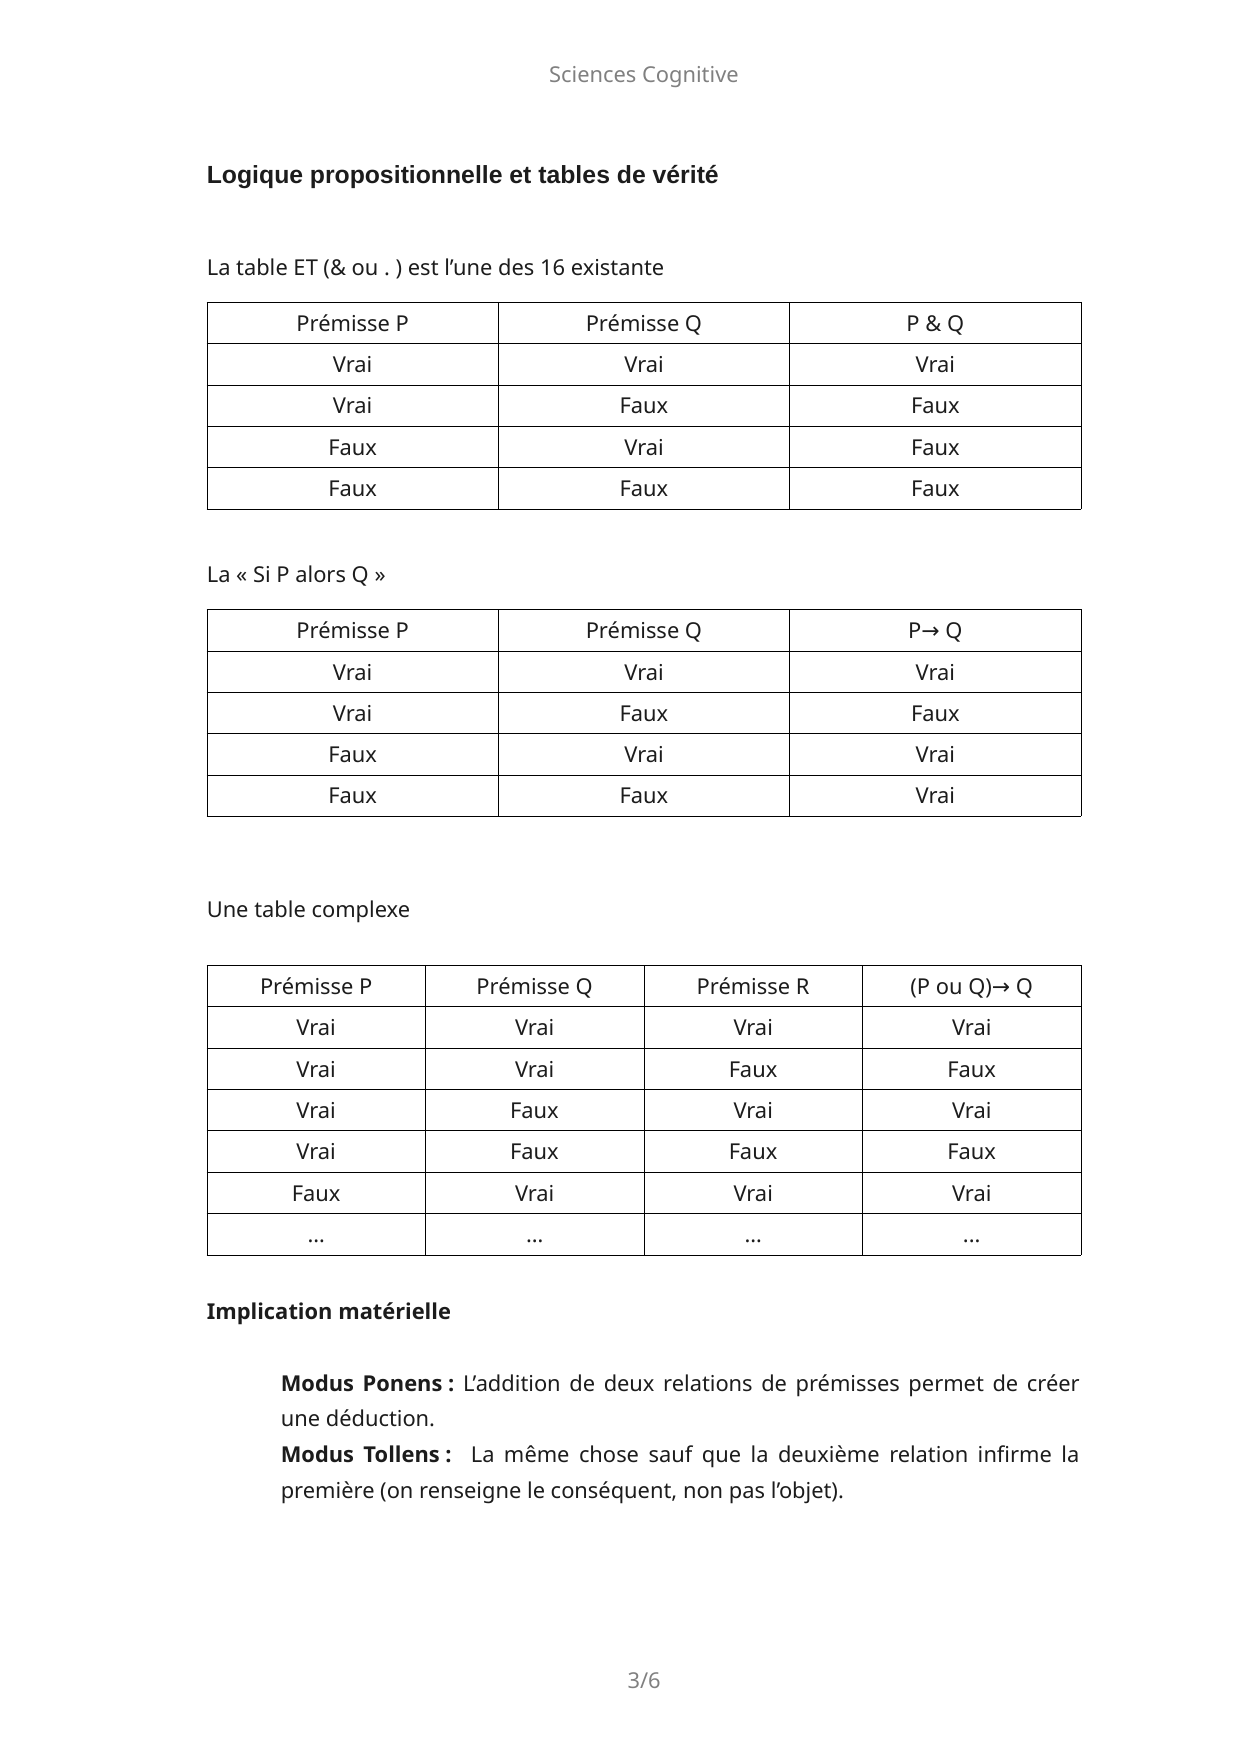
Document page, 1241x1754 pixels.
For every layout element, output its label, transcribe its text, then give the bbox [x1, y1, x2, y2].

table_cell Vrai [645, 1090, 862, 1130]
table_cell Vrai [863, 1007, 1081, 1048]
text Modus Tollens : La même chose sauf que la deuxième relation infirme la première (on renseigne le conséquent, non pas l’objet). [281, 1439, 1081, 1505]
table_cell … [426, 1214, 644, 1254]
table_header (P ou Q)→ Q [863, 966, 1081, 1006]
table_cell Vrai [208, 344, 498, 384]
table_cell Vrai [208, 652, 498, 692]
table_cell Faux [426, 1131, 644, 1172]
text Une table complexe [207, 893, 1081, 923]
table_cell Vrai [208, 1090, 425, 1130]
table_header Prémisse Q [499, 610, 789, 651]
table_cell Faux [208, 734, 498, 775]
subtitle Logique propositionnelle et tables de vérité [207, 160, 1081, 189]
table_cell Faux [863, 1049, 1081, 1089]
table_cell Vrai [790, 776, 1081, 816]
table_cell Vrai [790, 344, 1081, 384]
table_cell … [645, 1214, 862, 1254]
table_header P & Q [790, 303, 1081, 343]
table_cell Faux [645, 1131, 862, 1172]
table_cell Vrai [863, 1090, 1081, 1130]
table_cell Faux [208, 468, 498, 508]
table_cell Vrai [208, 1049, 425, 1089]
table_cell Vrai [499, 344, 789, 384]
table_cell Faux [499, 468, 789, 508]
text Modus Ponens : L’addition de deux relations de prémisses permet de créer une déduction. [281, 1368, 1081, 1433]
table_header P→ Q [790, 610, 1081, 651]
table_cell Vrai [499, 652, 789, 692]
table_cell Faux [208, 776, 498, 816]
table_cell Vrai [499, 734, 789, 775]
table_header Prémisse P [208, 966, 425, 1006]
table_cell Faux [790, 468, 1081, 508]
table_cell Faux [790, 386, 1081, 426]
table_cell Faux [863, 1131, 1081, 1172]
table_cell Vrai [790, 652, 1081, 692]
table_cell Vrai [426, 1049, 644, 1089]
table_header Prémisse Q [426, 966, 644, 1006]
table_header Prémisse P [208, 303, 498, 343]
table_cell Faux [208, 427, 498, 467]
table_header Prémisse Q [499, 303, 789, 343]
table_cell Vrai [208, 693, 498, 733]
text La table ET (& ou . ) est l’une des 16 existante [207, 251, 1081, 281]
text La « Si P alors Q » [207, 559, 1081, 589]
table_cell Vrai [208, 1131, 425, 1172]
text Implication matérielle [207, 1296, 1081, 1326]
table_cell Faux [645, 1049, 862, 1089]
table_header Prémisse R [645, 966, 862, 1006]
table_cell Faux [499, 386, 789, 426]
table_cell Faux [499, 776, 789, 816]
table_cell Vrai [208, 386, 498, 426]
table_cell Faux [790, 693, 1081, 733]
table_cell ... [863, 1214, 1081, 1254]
table_cell Faux [790, 427, 1081, 467]
table_cell Vrai [645, 1007, 862, 1048]
table_cell Vrai [426, 1173, 644, 1213]
table_cell … [208, 1214, 425, 1254]
table_cell Faux [499, 693, 789, 733]
table_cell Vrai [863, 1173, 1081, 1213]
table_header Prémisse P [208, 610, 498, 651]
table_cell Vrai [208, 1007, 425, 1048]
table_cell Faux [426, 1090, 644, 1130]
table_cell Faux [208, 1173, 425, 1213]
table_cell Vrai [645, 1173, 862, 1213]
table_cell Vrai [499, 427, 789, 467]
table_cell Vrai [426, 1007, 644, 1048]
table_cell Vrai [790, 734, 1081, 775]
